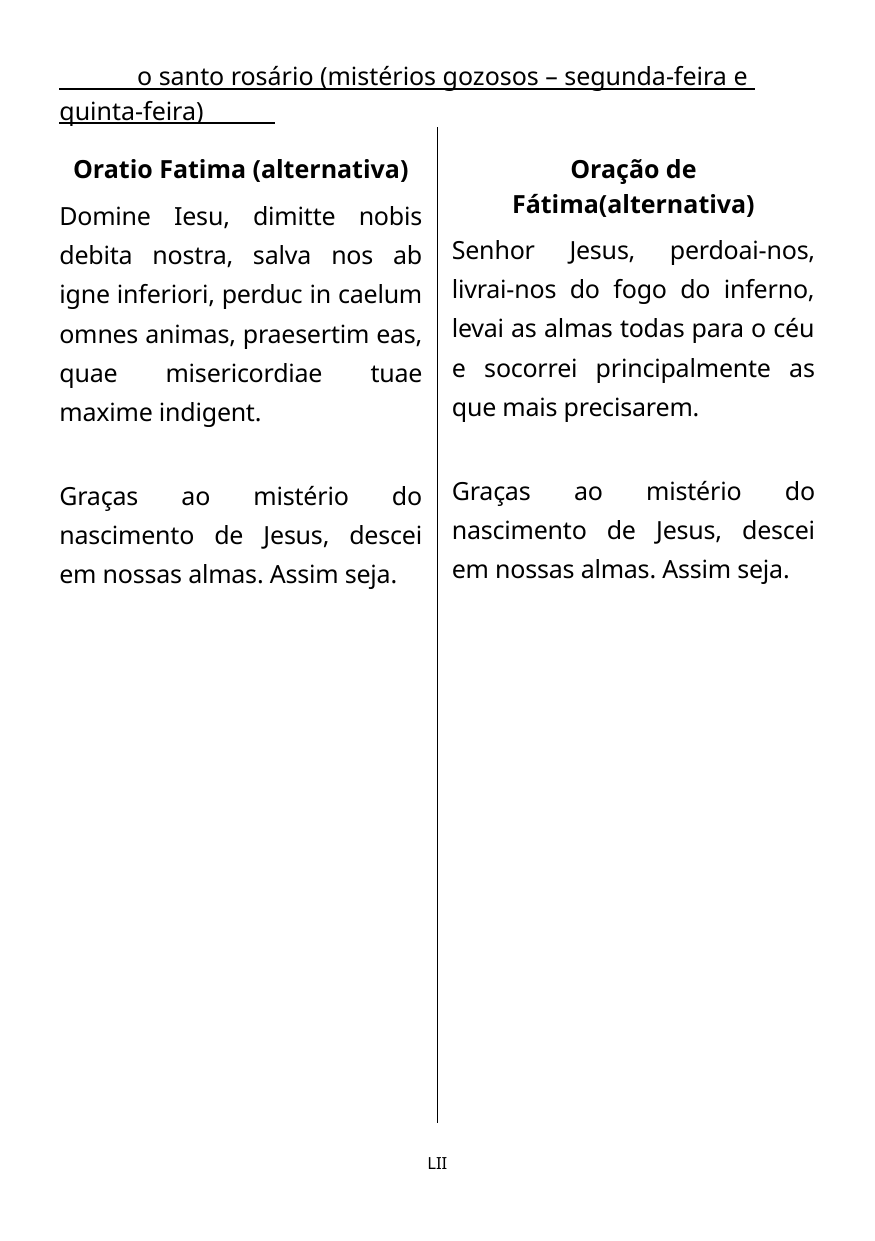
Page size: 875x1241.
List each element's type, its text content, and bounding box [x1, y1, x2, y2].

text Domine Iesu, dimitte nobis debita nostra, salva nos ab igne inferiori, perduc in caelum omnes animas, praesertim eas, quae misericordiae tuae maxime indigent. [59, 199, 422, 429]
text Graças ao mistério do nascimento de Jesus, descei em nossas almas. Assim seja. [452, 473, 815, 586]
text Senhor Jesus, perdoai-nos, livrai-nos do fogo do inferno, levai as almas todas para o céu e socorrei principalmente as que mais precisarem. [452, 233, 815, 423]
text Oração de Fátima(alternativa) [452, 152, 815, 220]
text Graças ao mistério do nascimento de Jesus, descei em nossas almas. Assim seja. [59, 478, 422, 591]
text Oratio Fatima (alternativa) [59, 152, 422, 186]
